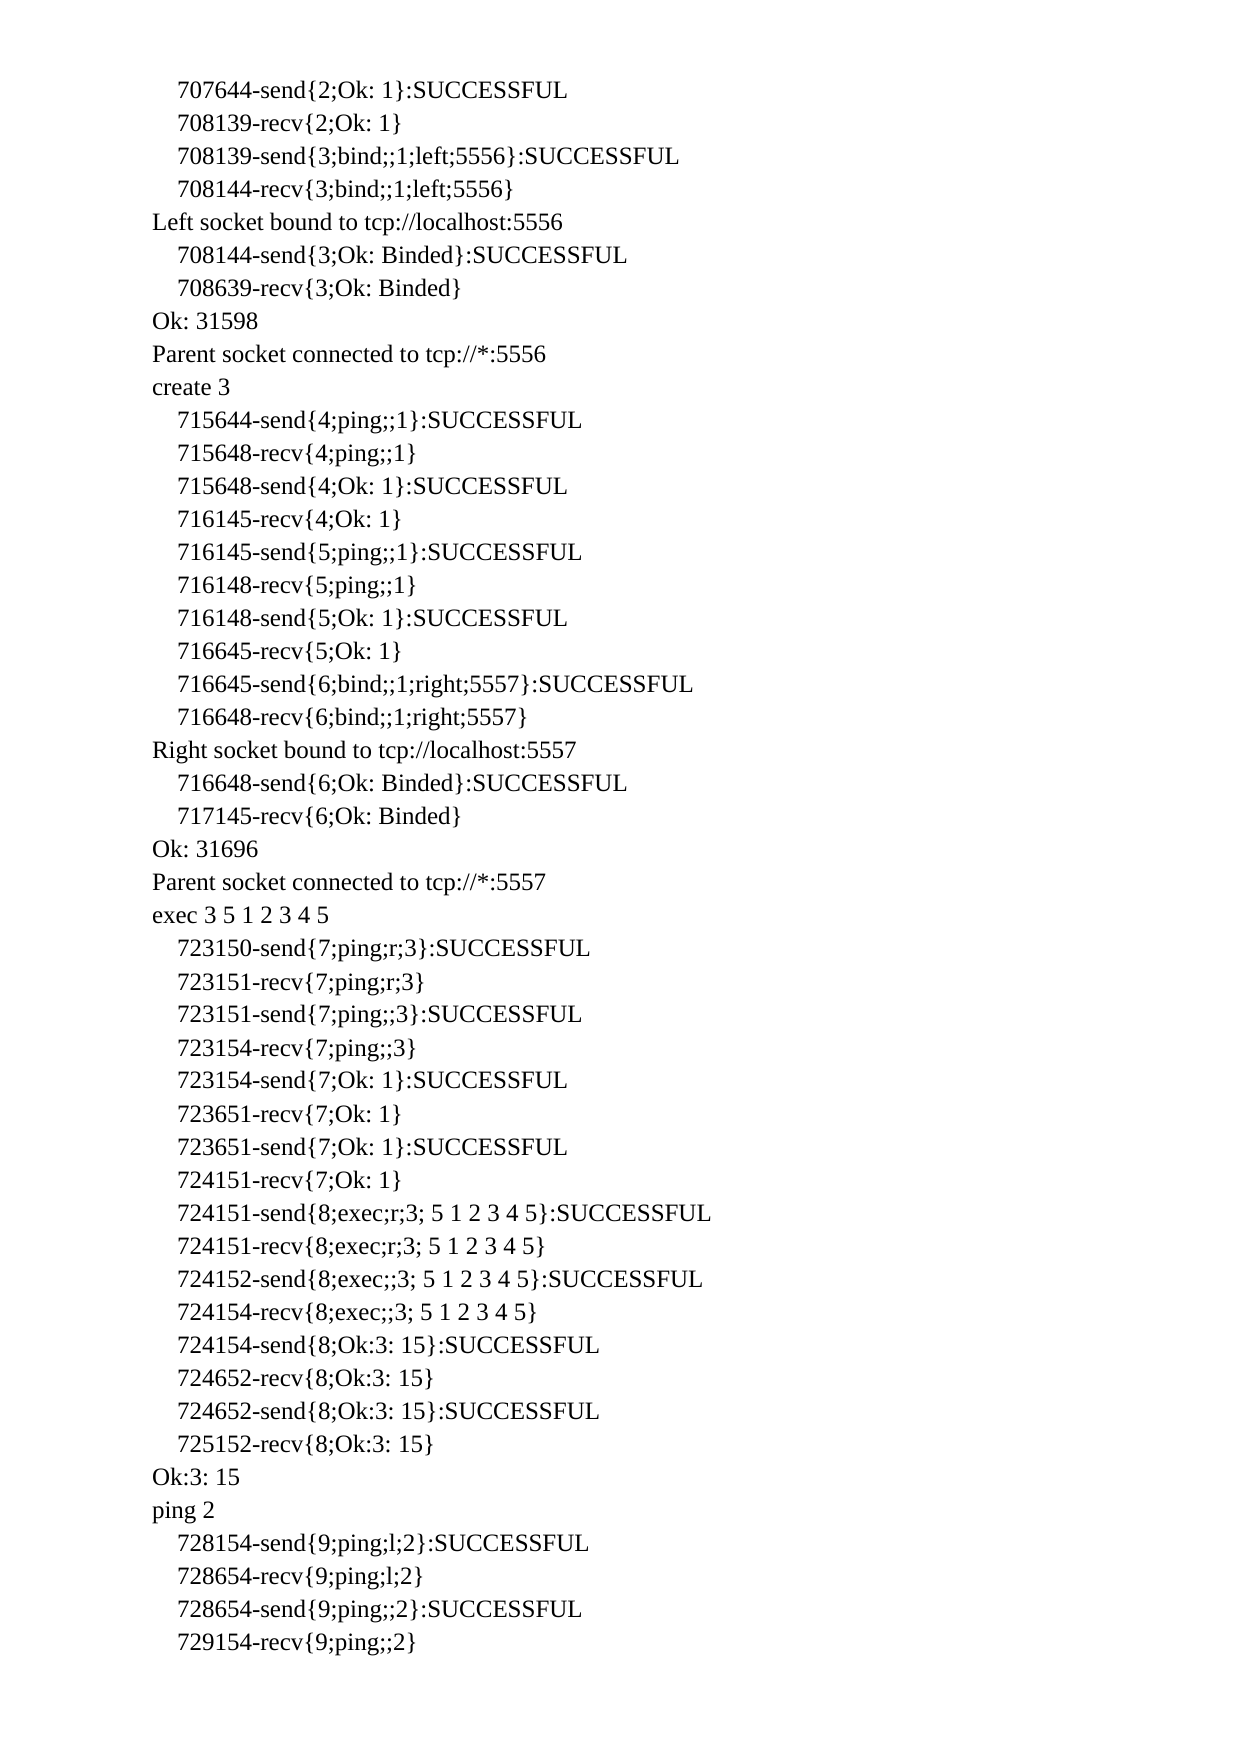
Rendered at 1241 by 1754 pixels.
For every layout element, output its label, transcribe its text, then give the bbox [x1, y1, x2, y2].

text 724652-send{8;Ok:3: 15}:SUCCESSFUL [93, 1396, 1147, 1424]
text Right socket bound to tcp://localhost:5557 [93, 735, 1147, 764]
text 708139-send{3;bind;;1;left;5556}:SUCCESSFUL [93, 141, 1147, 170]
text 729154-recv{9;ping;;2} [93, 1627, 1147, 1656]
text 708639-recv{3;Ok: Binded} [93, 273, 1147, 302]
text 723651-send{7;Ok: 1}:SUCCESSFUL [93, 1132, 1147, 1160]
text 716145-send{5;ping;;1}:SUCCESSFUL [93, 537, 1147, 566]
text 723154-send{7;Ok: 1}:SUCCESSFUL [93, 1066, 1147, 1094]
text 723150-send{7;ping;r;3}:SUCCESSFUL [93, 933, 1147, 962]
text 716648-recv{6;bind;;1;right;5557} [93, 702, 1147, 731]
text 725152-recv{8;Ok:3: 15} [93, 1429, 1147, 1458]
text 724652-recv{8;Ok:3: 15} [93, 1363, 1147, 1392]
text 724151-send{8;exec;r;3; 5 1 2 3 4 5}:SUCCESSFUL [93, 1198, 1147, 1226]
text 724154-recv{8;exec;;3; 5 1 2 3 4 5} [93, 1297, 1147, 1326]
text 724154-send{8;Ok:3: 15}:SUCCESSFUL [93, 1330, 1147, 1358]
text 723151-recv{7;ping;r;3} [93, 967, 1147, 995]
text Ok: 31696 [93, 834, 1147, 863]
text 715648-recv{4;ping;;1} [93, 438, 1147, 467]
text Left socket bound to tcp://localhost:5556 [93, 207, 1147, 236]
text 715644-send{4;ping;;1}:SUCCESSFUL [93, 405, 1147, 434]
text 716145-recv{4;Ok: 1} [93, 504, 1147, 533]
text 723154-recv{7;ping;;3} [93, 1033, 1147, 1061]
text create 3 [93, 372, 1147, 401]
text Ok:3: 15 [93, 1462, 1147, 1491]
text 724151-recv{8;exec;r;3; 5 1 2 3 4 5} [93, 1231, 1147, 1259]
text 728154-send{9;ping;l;2}:SUCCESSFUL [93, 1528, 1147, 1557]
text 708144-send{3;Ok: Binded}:SUCCESSFUL [93, 240, 1147, 269]
text 724151-recv{7;Ok: 1} [93, 1165, 1147, 1193]
text Parent socket connected to tcp://*:5556 [93, 339, 1147, 368]
text 723651-recv{7;Ok: 1} [93, 1099, 1147, 1127]
text 707644-send{2;Ok: 1}:SUCCESSFUL [93, 75, 1147, 104]
text Parent socket connected to tcp://*:5557 [93, 867, 1147, 896]
text 716148-recv{5;ping;;1} [93, 570, 1147, 599]
text ping 2 [93, 1495, 1147, 1524]
text 708139-recv{2;Ok: 1} [93, 108, 1147, 137]
text 708144-recv{3;bind;;1;left;5556} [93, 174, 1147, 203]
text 715648-send{4;Ok: 1}:SUCCESSFUL [93, 471, 1147, 500]
text 728654-send{9;ping;;2}:SUCCESSFUL [93, 1594, 1147, 1623]
text 716645-recv{5;Ok: 1} [93, 636, 1147, 665]
text 724152-send{8;exec;;3; 5 1 2 3 4 5}:SUCCESSFUL [93, 1264, 1147, 1292]
text Ok: 31598 [93, 306, 1147, 335]
text exec 3 5 1 2 3 4 5 [93, 901, 1147, 929]
text 717145-recv{6;Ok: Binded} [93, 801, 1147, 830]
text 716645-send{6;bind;;1;right;5557}:SUCCESSFUL [93, 669, 1147, 698]
text 728654-recv{9;ping;l;2} [93, 1561, 1147, 1590]
text 716648-send{6;Ok: Binded}:SUCCESSFUL [93, 768, 1147, 797]
text 716148-send{5;Ok: 1}:SUCCESSFUL [93, 603, 1147, 632]
text 723151-send{7;ping;;3}:SUCCESSFUL [93, 999, 1147, 1028]
